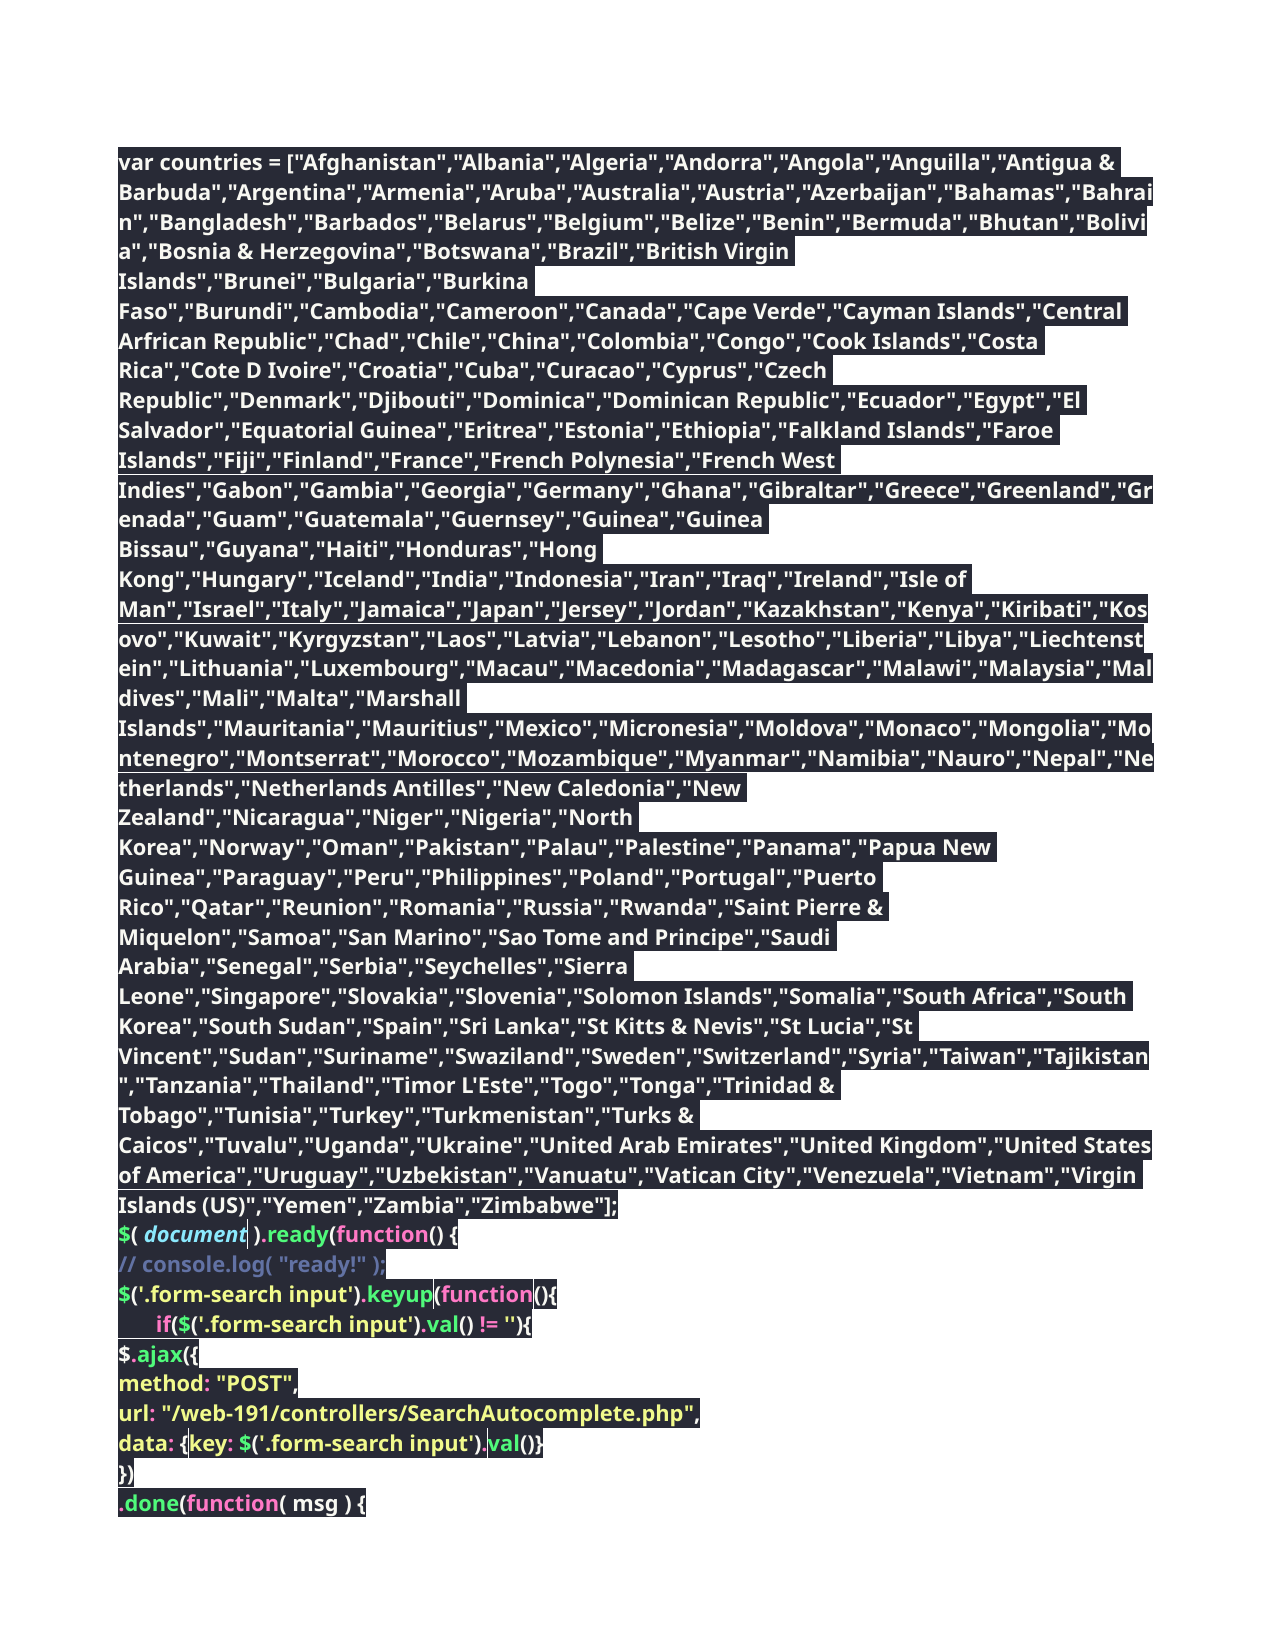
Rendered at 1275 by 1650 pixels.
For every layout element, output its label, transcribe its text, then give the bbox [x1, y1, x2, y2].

text $('.form-search input').keyup(function(){ [118, 1279, 1157, 1309]
text }) [118, 1458, 1157, 1487]
text // console.log( "ready!" ); [118, 1249, 1157, 1279]
text $( document ).ready(function() { [118, 1219, 1157, 1249]
text .done(function( msg ) { [118, 1487, 1157, 1517]
text if($('.form-search input').val() != ''){ [118, 1309, 1157, 1338]
text url: "/web-191/controllers/SearchAutocomplete.php", [118, 1398, 1157, 1428]
text method: "POST", [118, 1368, 1157, 1398]
text data: {key: $('.form-search input').val()} [118, 1428, 1157, 1458]
text $.ajax({ [118, 1338, 1157, 1368]
text var countries = ["Afghanistan","Albania","Algeria","Andorra","Angola","Anguilla","Antigua & Barbuda","Argentina","Armenia","Aruba","Australia","Austria","Azerbaijan","Bahamas","Bahrain","Bangladesh","Barbados","Belarus","Belgium","Belize","Benin","Bermuda","Bhutan","Bolivia","Bosnia & Herzegovina","Botswana","Brazil","British Virgin Islands","Brunei","Bulgaria","Burkina Faso","Burundi","Cambodia","Cameroon","Canada","Cape Verde","Cayman Islands","Central Arfrican Republic","Chad","Chile","China","Colombia","Congo","Cook Islands","Costa Rica","Cote D Ivoire","Croatia","Cuba","Curacao","Cyprus","Czech Republic","Denmark","Djibouti","Dominica","Dominican Republic","Ecuador","Egypt","El Salvador","Equatorial Guinea","Eritrea","Estonia","Ethiopia","Falkland Islands","Faroe Islands","Fiji","Finland","France","French Polynesia","French West Indies","Gabon","Gambia","Georgia","Germany","Ghana","Gibraltar","Greece","Greenland","Grenada","Guam","Guatemala","Guernsey","Guinea","Guinea Bissau","Guyana","Haiti","Honduras","Hong Kong","Hungary","Iceland","India","Indonesia","Iran","Iraq","Ireland","Isle of Man","Israel","Italy","Jamaica","Japan","Jersey","Jordan","Kazakhstan","Kenya","Kiribati","Kosovo","Kuwait","Kyrgyzstan","Laos","Latvia","Lebanon","Lesotho","Liberia","Libya","Liechtenstein","Lithuania","Luxembourg","Macau","Macedonia","Madagascar","Malawi","Malaysia","Maldives","Mali","Malta","Marshall Islands","Mauritania","Mauritius","Mexico","Micronesia","Moldova","Monaco","Mongolia","Montenegro","Montserrat","Morocco","Mozambique","Myanmar","Namibia","Nauro","Nepal","Netherlands","Netherlands Antilles","New Caledonia","New Zealand","Nicaragua","Niger","Nigeria","North Korea","Norway","Oman","Pakistan","Palau","Palestine","Panama","Papua New Guinea","Paraguay","Peru","Philippines","Poland","Portugal","Puerto Rico","Qatar","Reunion","Romania","Russia","Rwanda","Saint Pierre & Miquelon","Samoa","San Marino","Sao Tome and Principe","Saudi Arabia","Senegal","Serbia","Seychelles","Sierra Leone","Singapore","Slovakia","Slovenia","Solomon Islands","Somalia","South Africa","South Korea","South Sudan","Spain","Sri Lanka","St Kitts & Nevis","St Lucia","St Vincent","Sudan","Suriname","Swaziland","Sweden","Switzerland","Syria","Taiwan","Tajikistan","Tanzania","Thailand","Timor L'Este","Togo","Tonga","Trinidad & Tobago","Tunisia","Turkey","Turkmenistan","Turks & Caicos","Tuvalu","Uganda","Ukraine","United Arab Emirates","United Kingdom","United States of America","Uruguay","Uzbekistan","Vanuatu","Vatican City","Venezuela","Vietnam","Virgin Islands (US)","Yemen","Zambia","Zimbabwe"]; [118, 147, 1157, 1219]
